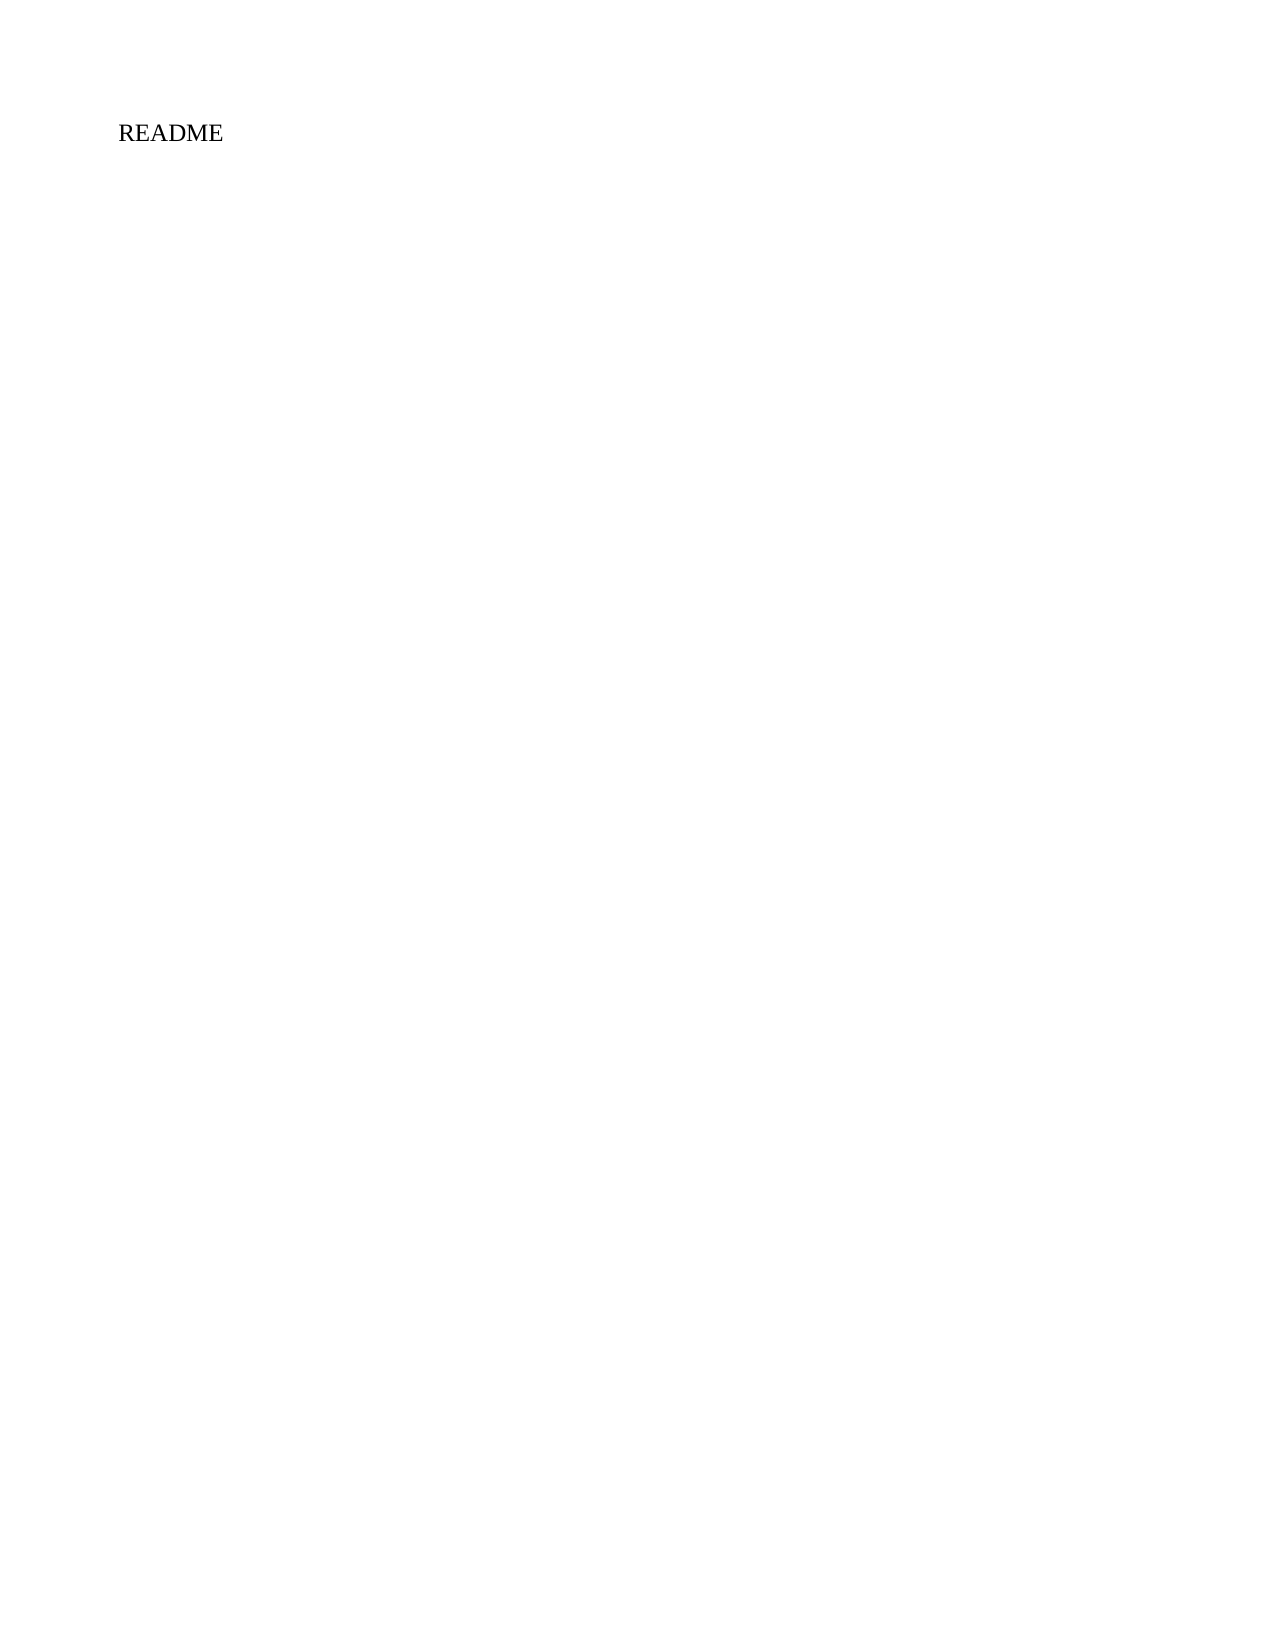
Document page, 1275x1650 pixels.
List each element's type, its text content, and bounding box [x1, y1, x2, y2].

text README [118, 118, 1157, 147]
